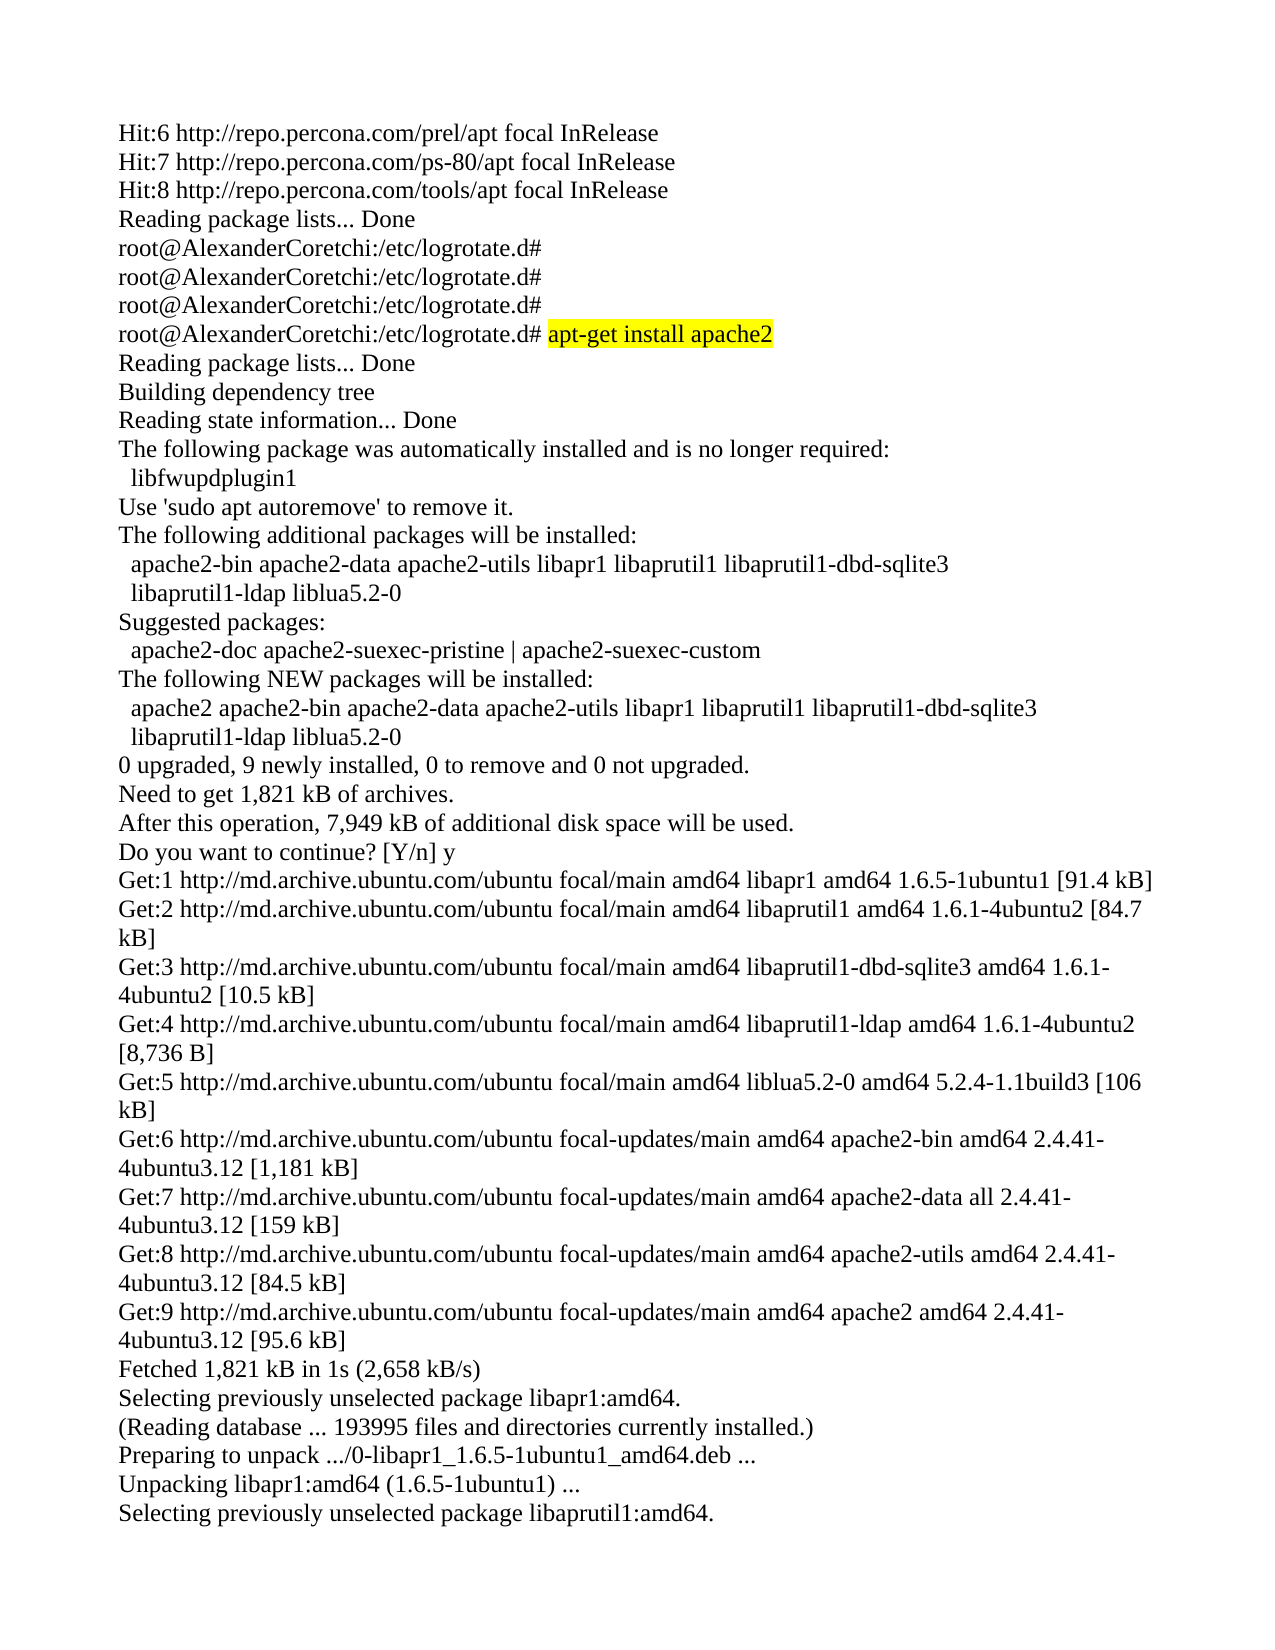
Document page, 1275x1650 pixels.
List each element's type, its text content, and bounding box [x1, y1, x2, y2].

text After this operation, 7,949 kB of additional disk space will be used. [118, 808, 1157, 837]
text Preparing to unpack .../0-libapr1_1.6.5-1ubuntu1_amd64.deb ... [118, 1441, 1157, 1469]
text apache2 apache2-bin apache2-data apache2-utils libapr1 libaprutil1 libaprutil1-dbd-sqlite3 [118, 693, 1157, 722]
text apache2-bin apache2-data apache2-utils libapr1 libaprutil1 libaprutil1-dbd-sqlite3 [118, 549, 1157, 578]
text root@AlexanderCoretchi:/etc/logrotate.d# [118, 262, 1157, 291]
text Get:4 http://md.archive.ubuntu.com/ubuntu focal/main amd64 libaprutil1-ldap amd64 1.6.1-4ubuntu2 [8,736 B] [118, 1009, 1157, 1067]
text Unpacking libapr1:amd64 (1.6.5-1ubuntu1) ... [118, 1469, 1157, 1498]
text Hit:7 http://repo.percona.com/ps-80/apt focal InRelease [118, 147, 1157, 176]
text Reading package lists... Done [118, 204, 1157, 233]
text The following package was automatically installed and is no longer required: [118, 434, 1157, 463]
text 0 upgraded, 9 newly installed, 0 to remove and 0 not upgraded. [118, 751, 1157, 779]
text Get:3 http://md.archive.ubuntu.com/ubuntu focal/main amd64 libaprutil1-dbd-sqlite3 amd64 1.6.1-4ubuntu2 [10.5 kB] [118, 952, 1157, 1009]
text root@AlexanderCoretchi:/etc/logrotate.d# [118, 291, 1157, 319]
text Reading package lists... Done [118, 348, 1157, 377]
text Get:1 http://md.archive.ubuntu.com/ubuntu focal/main amd64 libapr1 amd64 1.6.5-1ubuntu1 [91.4 kB] [118, 866, 1157, 894]
text Suggested packages: [118, 607, 1157, 636]
text Get:5 http://md.archive.ubuntu.com/ubuntu focal/main amd64 liblua5.2-0 amd64 5.2.4-1.1build3 [106 kB] [118, 1067, 1157, 1124]
text Get:2 http://md.archive.ubuntu.com/ubuntu focal/main amd64 libaprutil1 amd64 1.6.1-4ubuntu2 [84.7 kB] [118, 894, 1157, 952]
text Selecting previously unselected package libapr1:amd64. [118, 1383, 1157, 1412]
text The following additional packages will be installed: [118, 521, 1157, 549]
text Reading state information... Done [118, 406, 1157, 434]
text Use 'sudo apt autoremove' to remove it. [118, 492, 1157, 521]
text Selecting previously unselected package libaprutil1:amd64. [118, 1498, 1157, 1527]
text root@AlexanderCoretchi:/etc/logrotate.d# [118, 233, 1157, 262]
text Do you want to continue? [Y/n] y [118, 837, 1157, 866]
text Fetched 1,821 kB in 1s (2,658 kB/s) [118, 1354, 1157, 1383]
text The following NEW packages will be installed: [118, 664, 1157, 693]
text apache2-doc apache2-suexec-pristine | apache2-suexec-custom [118, 636, 1157, 664]
text Get:8 http://md.archive.ubuntu.com/ubuntu focal-updates/main amd64 apache2-utils amd64 2.4.41-4ubuntu3.12 [84.5 kB] [118, 1239, 1157, 1297]
text Get:7 http://md.archive.ubuntu.com/ubuntu focal-updates/main amd64 apache2-data all 2.4.41-4ubuntu3.12 [159 kB] [118, 1182, 1157, 1239]
text libaprutil1-ldap liblua5.2-0 [118, 722, 1157, 751]
text Hit:6 http://repo.percona.com/prel/apt focal InRelease [118, 118, 1157, 147]
text libfwupdplugin1 [118, 463, 1157, 492]
text (Reading database ... 193995 files and directories currently installed.) [118, 1412, 1157, 1441]
text Get:9 http://md.archive.ubuntu.com/ubuntu focal-updates/main amd64 apache2 amd64 2.4.41-4ubuntu3.12 [95.6 kB] [118, 1297, 1157, 1354]
text Get:6 http://md.archive.ubuntu.com/ubuntu focal-updates/main amd64 apache2-bin amd64 2.4.41-4ubuntu3.12 [1,181 kB] [118, 1124, 1157, 1182]
text libaprutil1-ldap liblua5.2-0 [118, 578, 1157, 607]
text Need to get 1,821 kB of archives. [118, 779, 1157, 808]
text root@AlexanderCoretchi:/etc/logrotate.d# apt-get install apache2 [118, 319, 1157, 348]
text Building dependency tree [118, 377, 1157, 406]
text Hit:8 http://repo.percona.com/tools/apt focal InRelease [118, 176, 1157, 204]
